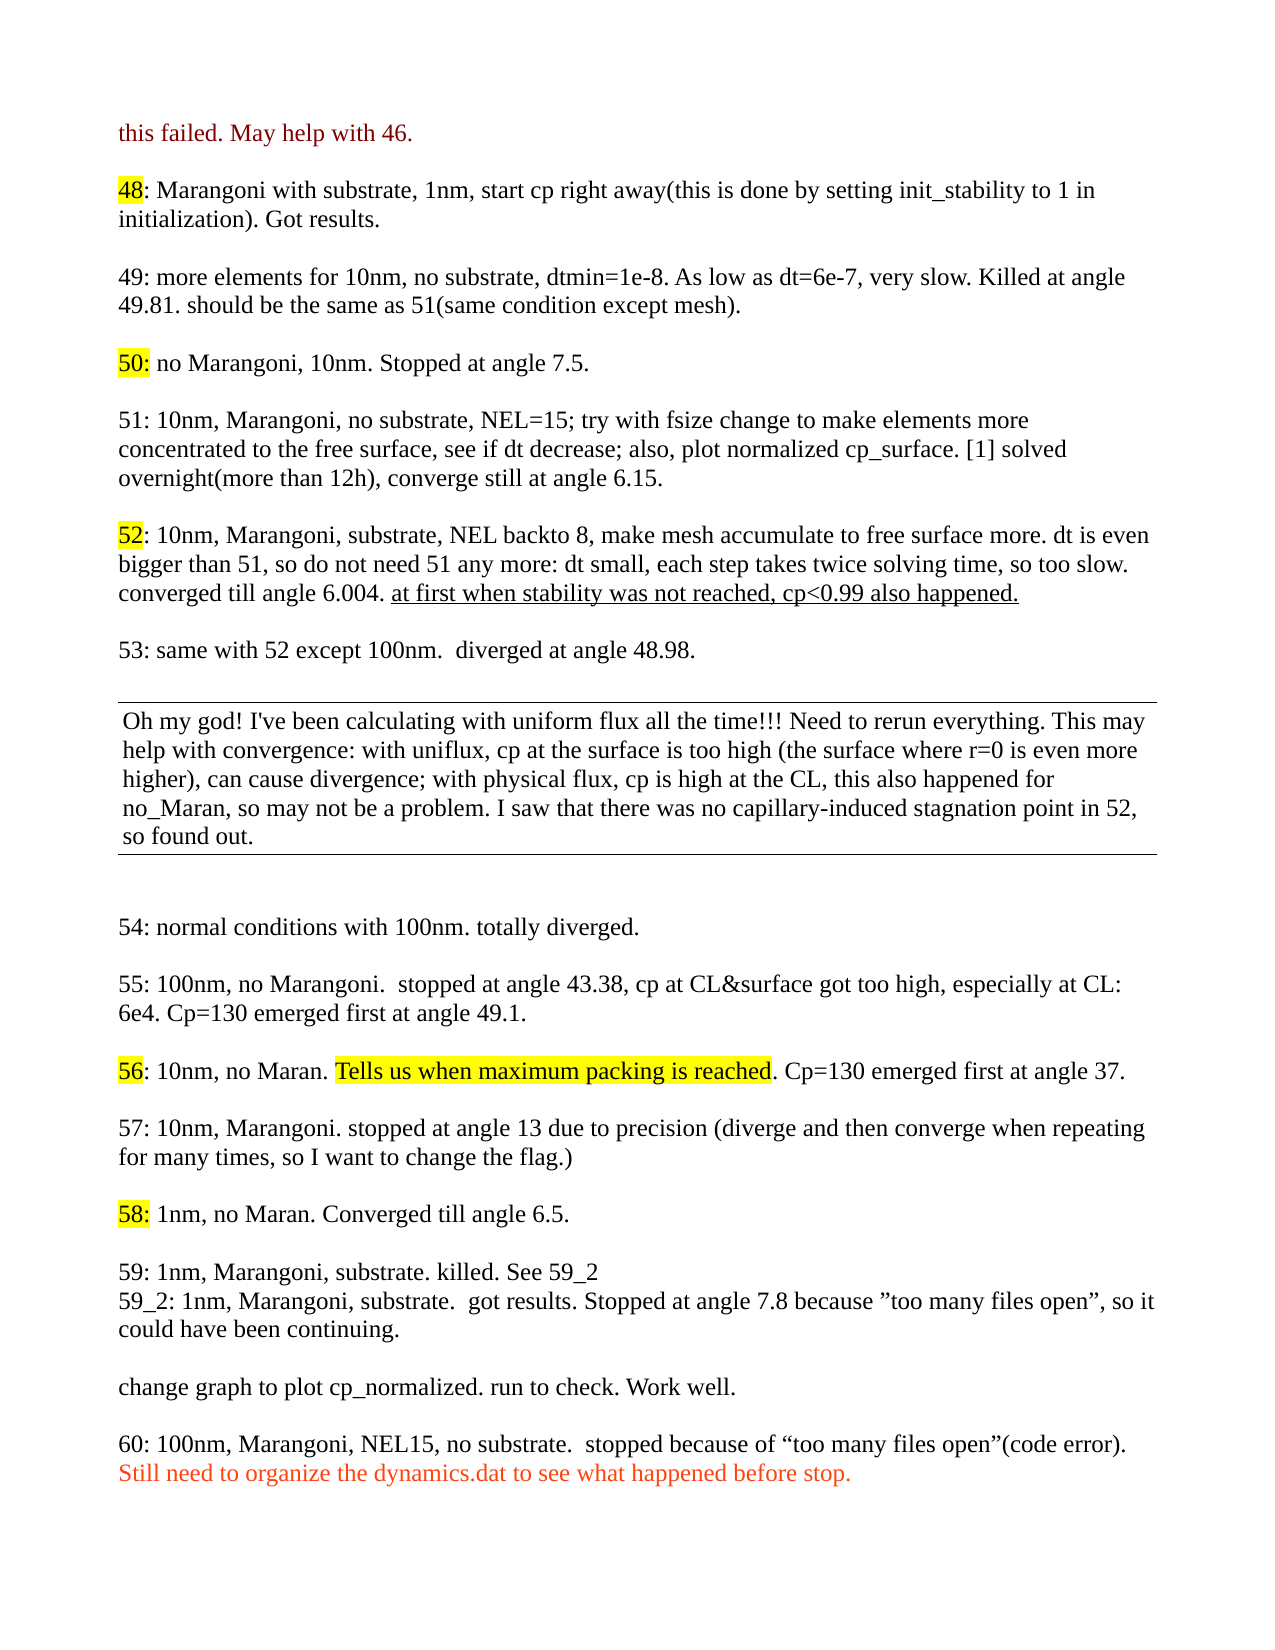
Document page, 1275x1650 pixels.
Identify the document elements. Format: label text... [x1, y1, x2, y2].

text 50: no Marangoni, 10nm. Stopped at angle 7.5. [118, 348, 1157, 377]
text 52: 10nm, Marangoni, substrate, NEL backto 8, make mesh accumulate to free surface more. dt is even bigger than 51, so do not need 51 any more: dt small, each step takes twice solving time, so too slow. converged till angle 6.004. at first when stability was not reached, cp<0.99 also happened. [118, 521, 1157, 607]
text 60: 100nm, Marangoni, NEL15, no substrate. stopped because of “too many files open”(code error). Still need to organize the dynamics.dat to see what happened before stop. [118, 1429, 1157, 1487]
text 59: 1nm, Marangoni, substrate. killed. See 59_2 [118, 1257, 1157, 1286]
text 54: normal conditions with 100nm. totally diverged. [118, 912, 1157, 941]
text 49: more elements for 10nm, no substrate, dtmin=1e-8. As low as dt=6e-7, very slow. Killed at angle 49.81. should be the same as 51(same condition except mesh). [118, 262, 1157, 319]
text 51: 10nm, Marangoni, no substrate, NEL=15; try with fsize change to make elements more concentrated to the free surface, see if dt decrease; also, plot normalized cp_surface. [1] solved overnight(more than 12h), converge still at angle 6.15. [118, 406, 1157, 492]
text 57: 10nm, Marangoni. stopped at angle 13 due to precision (diverge and then converge when repeating for many times, so I want to change the flag.) [118, 1113, 1157, 1171]
text 55: 100nm, no Marangoni. stopped at angle 43.38, cp at CL&surface got too high, especially at CL: 6e4. Cp=130 emerged first at angle 49.1. [118, 969, 1157, 1027]
text 56: 10nm, no Maran. Tells us when maximum packing is reached. Cp=130 emerged first at angle 37. [118, 1056, 1157, 1084]
text 48: Marangoni with substrate, 1nm, start cp right away(this is done by setting init_stability to 1 in initialization). Got results. [118, 176, 1157, 233]
text 59_2: 1nm, Marangoni, substrate. got results. Stopped at angle 7.8 because ”too many files open”, so it could have been continuing. [118, 1286, 1157, 1343]
text 53: same with 52 except 100nm. diverged at angle 48.98. [118, 636, 1157, 664]
text change graph to plot cp_normalized. run to check. Work well. [118, 1372, 1157, 1401]
text this failed. May help with 46. [118, 118, 1157, 147]
text 58: 1nm, no Maran. Converged till angle 6.5. [118, 1199, 1157, 1228]
text Oh my god! I've been calculating with uniform flux all the time!!! Need to rerun everything. This may help with convergence: with uniflux, cp at the surface is too high (the surface where r=0 is even more higher), can cause divergence; with physical flux, cp is high at the CL, this also happened for no_Maran, so may not be a problem. I saw that there was no capillary-induced stagnation point in 52, so found out. [118, 703, 1157, 854]
